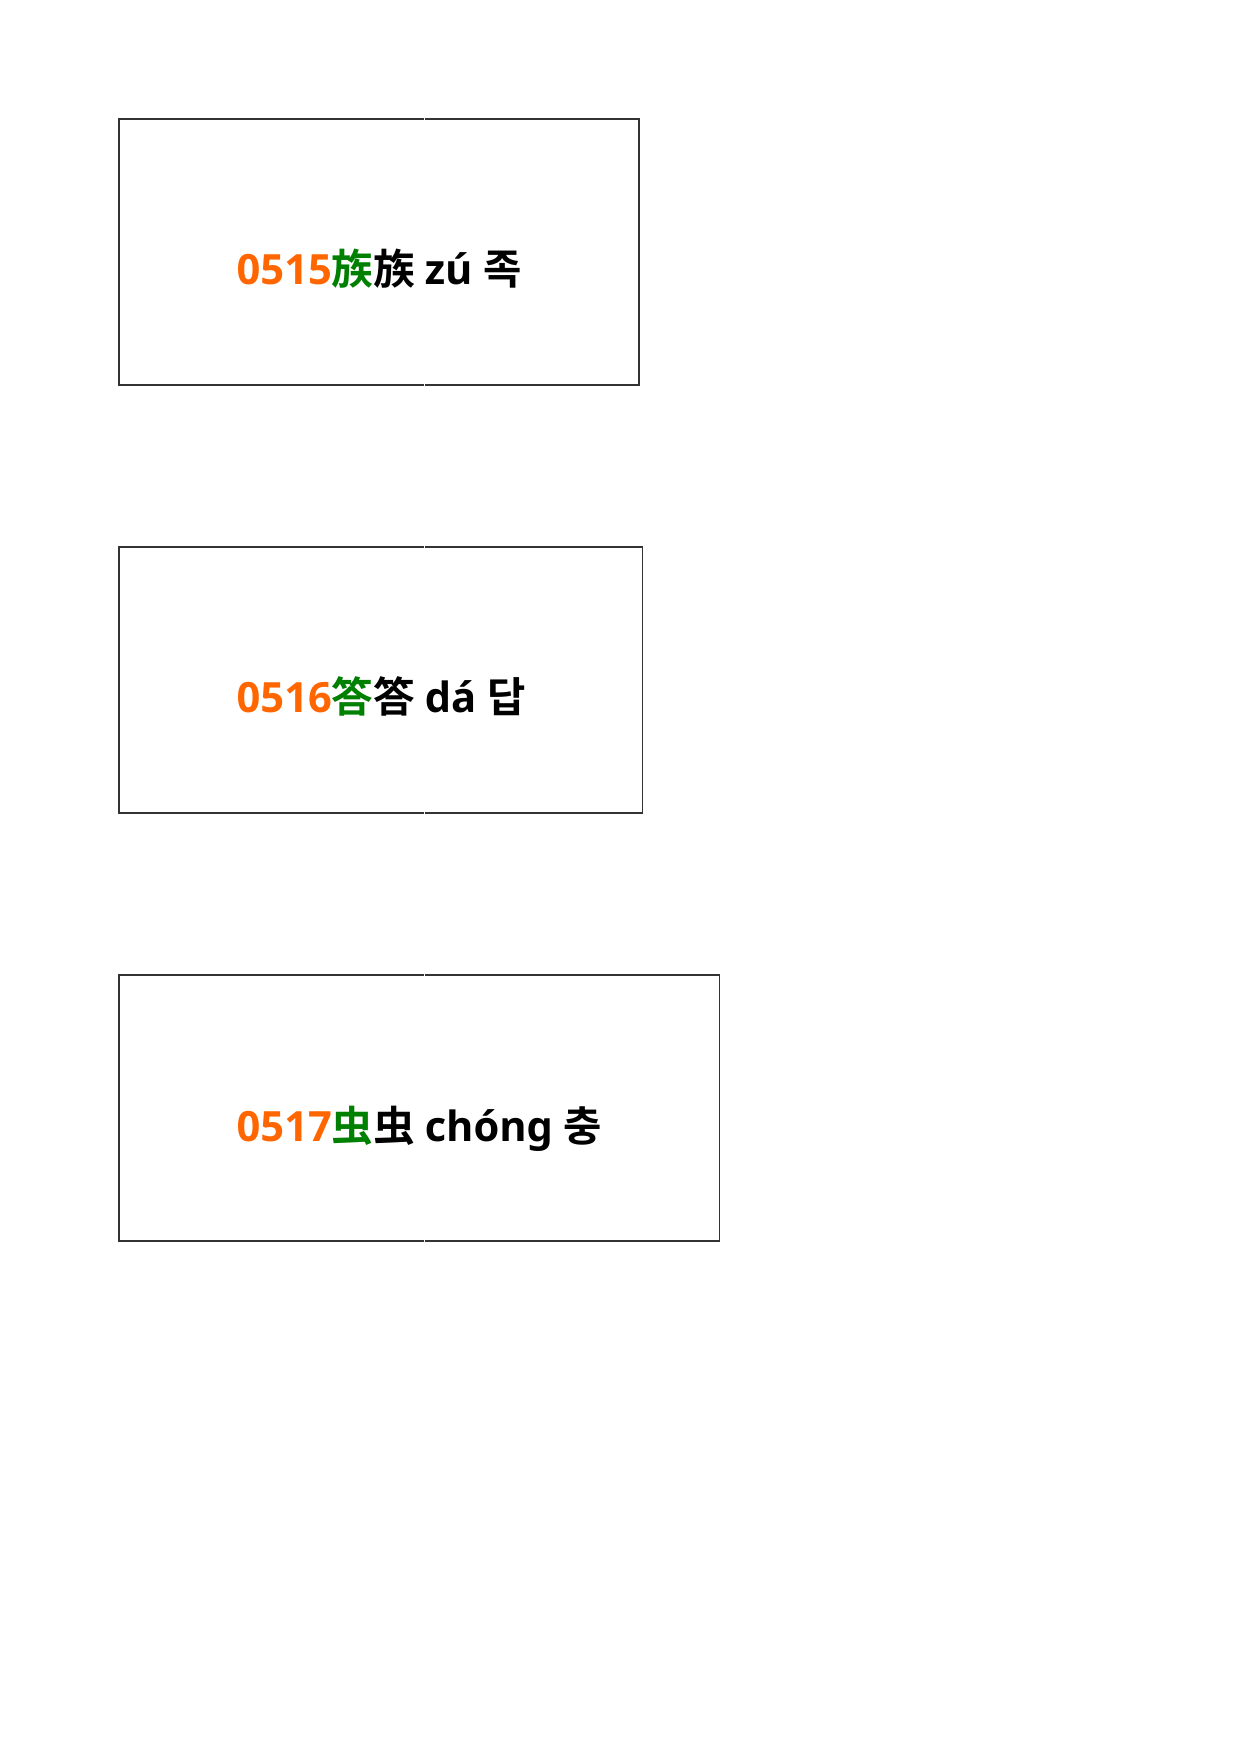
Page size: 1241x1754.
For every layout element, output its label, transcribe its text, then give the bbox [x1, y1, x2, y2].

text 0517虫虫 chóng 충 [120, 975, 719, 1241]
text 0516答答 dá 답 [120, 547, 642, 813]
text 0515族族 zú 족 [120, 119, 638, 385]
text [640, 118, 1122, 386]
text [720, 974, 1122, 1242]
text [643, 546, 1122, 814]
